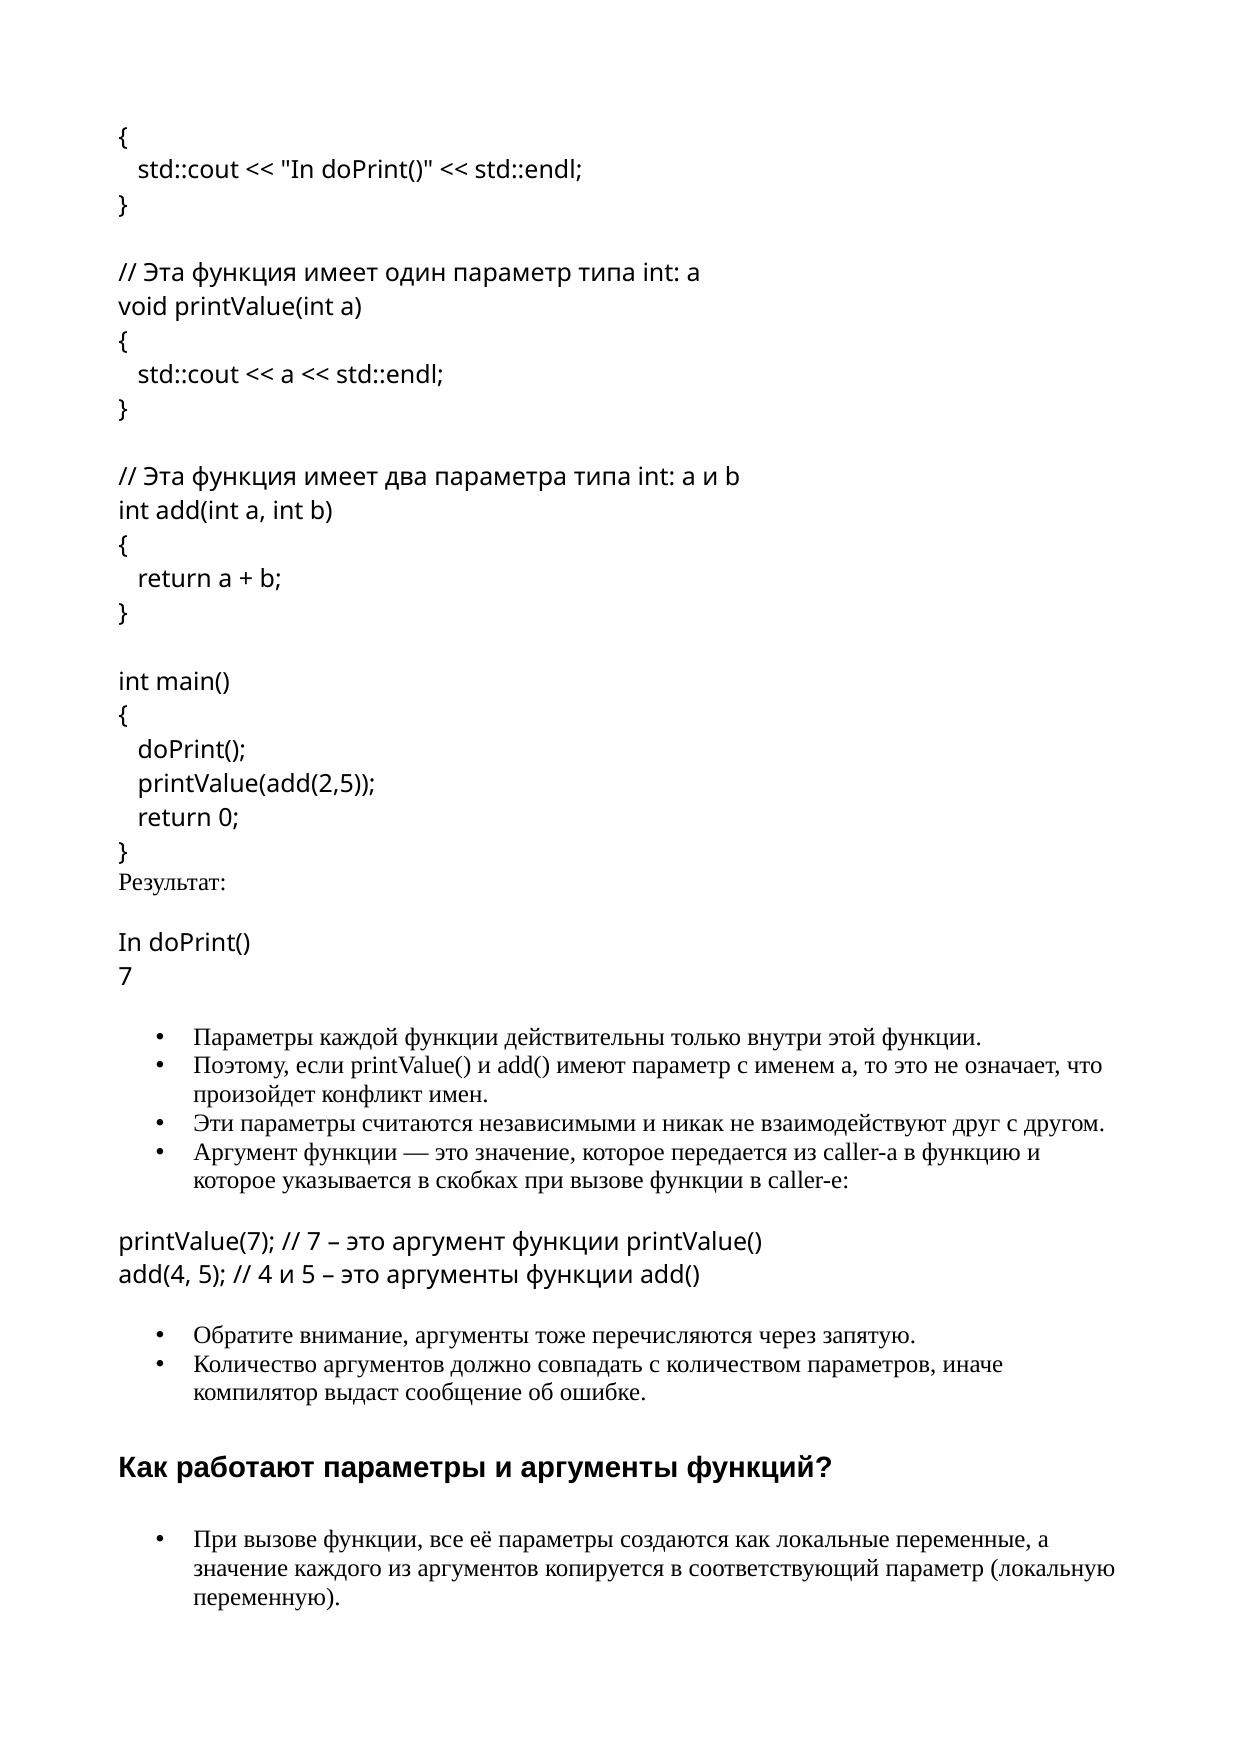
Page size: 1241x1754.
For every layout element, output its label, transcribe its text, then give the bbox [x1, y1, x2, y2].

text } [118, 833, 1122, 867]
text } [118, 391, 1122, 425]
text 7 [118, 959, 1122, 993]
text { [118, 527, 1122, 561]
list Обратите внимание, аргументы тоже перечисляются через запятую. [156, 1320, 1122, 1349]
text } [118, 186, 1122, 220]
text Результат: [118, 867, 1122, 896]
text // Эта функция имеет два параметра типа int: a и b [118, 459, 1122, 493]
text In doPrint() [118, 925, 1122, 959]
text printValue(7); // 7 – это аргумент функции printValue() [118, 1223, 1122, 1257]
text int add(int a, int b) [118, 493, 1122, 527]
text printValue(add(2,5)); [118, 765, 1122, 799]
list Параметры каждой функции действительны только внутри этой функции. [156, 1022, 1122, 1051]
text { [118, 697, 1122, 731]
list Количество аргументов должно совпадать с количеством параметров, иначе компилятор выдаст сообщение об ошибке. [156, 1349, 1122, 1406]
subtitle Как работают параметры и аргументы функций? [118, 1449, 1122, 1483]
text return a + b; [118, 561, 1122, 595]
text int main() [118, 663, 1122, 697]
text // Эта функция имеет один параметр типа int: a [118, 254, 1122, 288]
list Эти параметры считаются независимыми и никак не взаимодействуют друг с другом. [156, 1108, 1122, 1137]
list При вызове функции, все её параметры создаются как локальные переменные, а значение каждого из аргументов копируется в соответствующий параметр (локальную переменную). [156, 1524, 1122, 1611]
text doPrint(); [118, 731, 1122, 765]
text add(4, 5); // 4 и 5 – это аргументы функции add() [118, 1257, 1122, 1291]
text { [118, 322, 1122, 357]
text std::cout << a << std::endl; [118, 357, 1122, 391]
list Аргумент функции — это значение, которое передается из caller-а в функцию и которое указывается в скобках при вызове функции в caller-е: [156, 1137, 1122, 1194]
list Поэтому, если printValue() и add() имеют параметр с именем a, то это не означает, что произойдет конфликт имен. [156, 1051, 1122, 1108]
text void printValue(int a) [118, 288, 1122, 322]
text { [118, 118, 1122, 152]
text } [118, 595, 1122, 629]
text std::cout << "In doPrint()" << std::endl; [118, 152, 1122, 186]
text return 0; [118, 799, 1122, 833]
